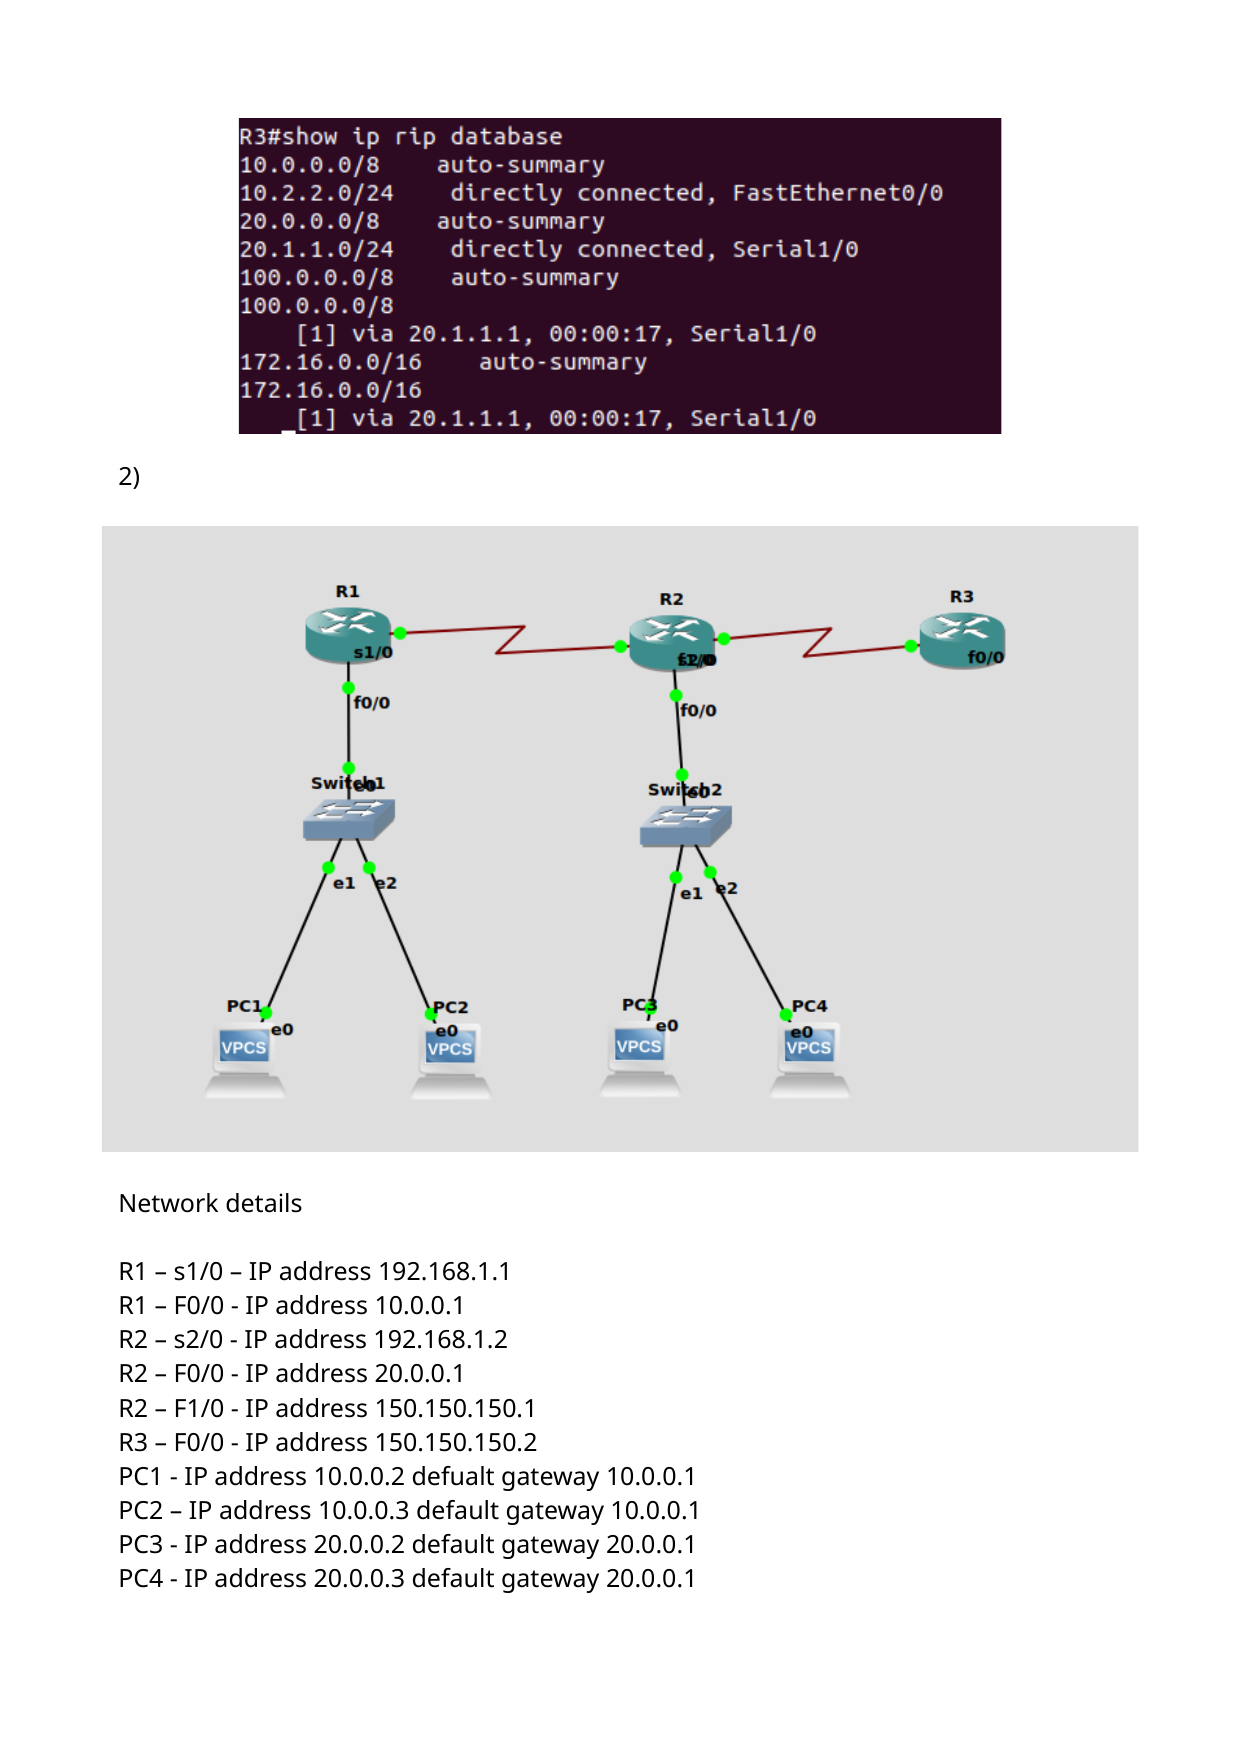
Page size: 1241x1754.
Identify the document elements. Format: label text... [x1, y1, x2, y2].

text R3 – F0/0 - IP address 150.150.150.2 [118, 1424, 1122, 1458]
text PC3 - IP address 20.0.0.2 default gateway 20.0.0.1 [118, 1526, 1122, 1561]
text Network details [118, 1186, 1122, 1220]
picture [238, 118, 1002, 434]
text PC4 - IP address 20.0.0.3 default gateway 20.0.0.1 [118, 1561, 1122, 1594]
picture [101, 526, 1139, 1152]
text PC1 - IP address 10.0.0.2 defualt gateway 10.0.0.1 [118, 1458, 1122, 1492]
text 2) [118, 459, 1122, 493]
text R1 – s1/0 – IP address 192.168.1.1 [118, 1254, 1122, 1288]
text PC2 – IP address 10.0.0.3 default gateway 10.0.0.1 [118, 1492, 1122, 1526]
text R1 – F0/0 - IP address 10.0.0.1 [118, 1288, 1122, 1322]
text R2 – F0/0 - IP address 20.0.0.1 [118, 1356, 1122, 1390]
text R2 – F1/0 - IP address 150.150.150.1 [118, 1390, 1122, 1424]
text R2 – s2/0 - IP address 192.168.1.2 [118, 1322, 1122, 1356]
